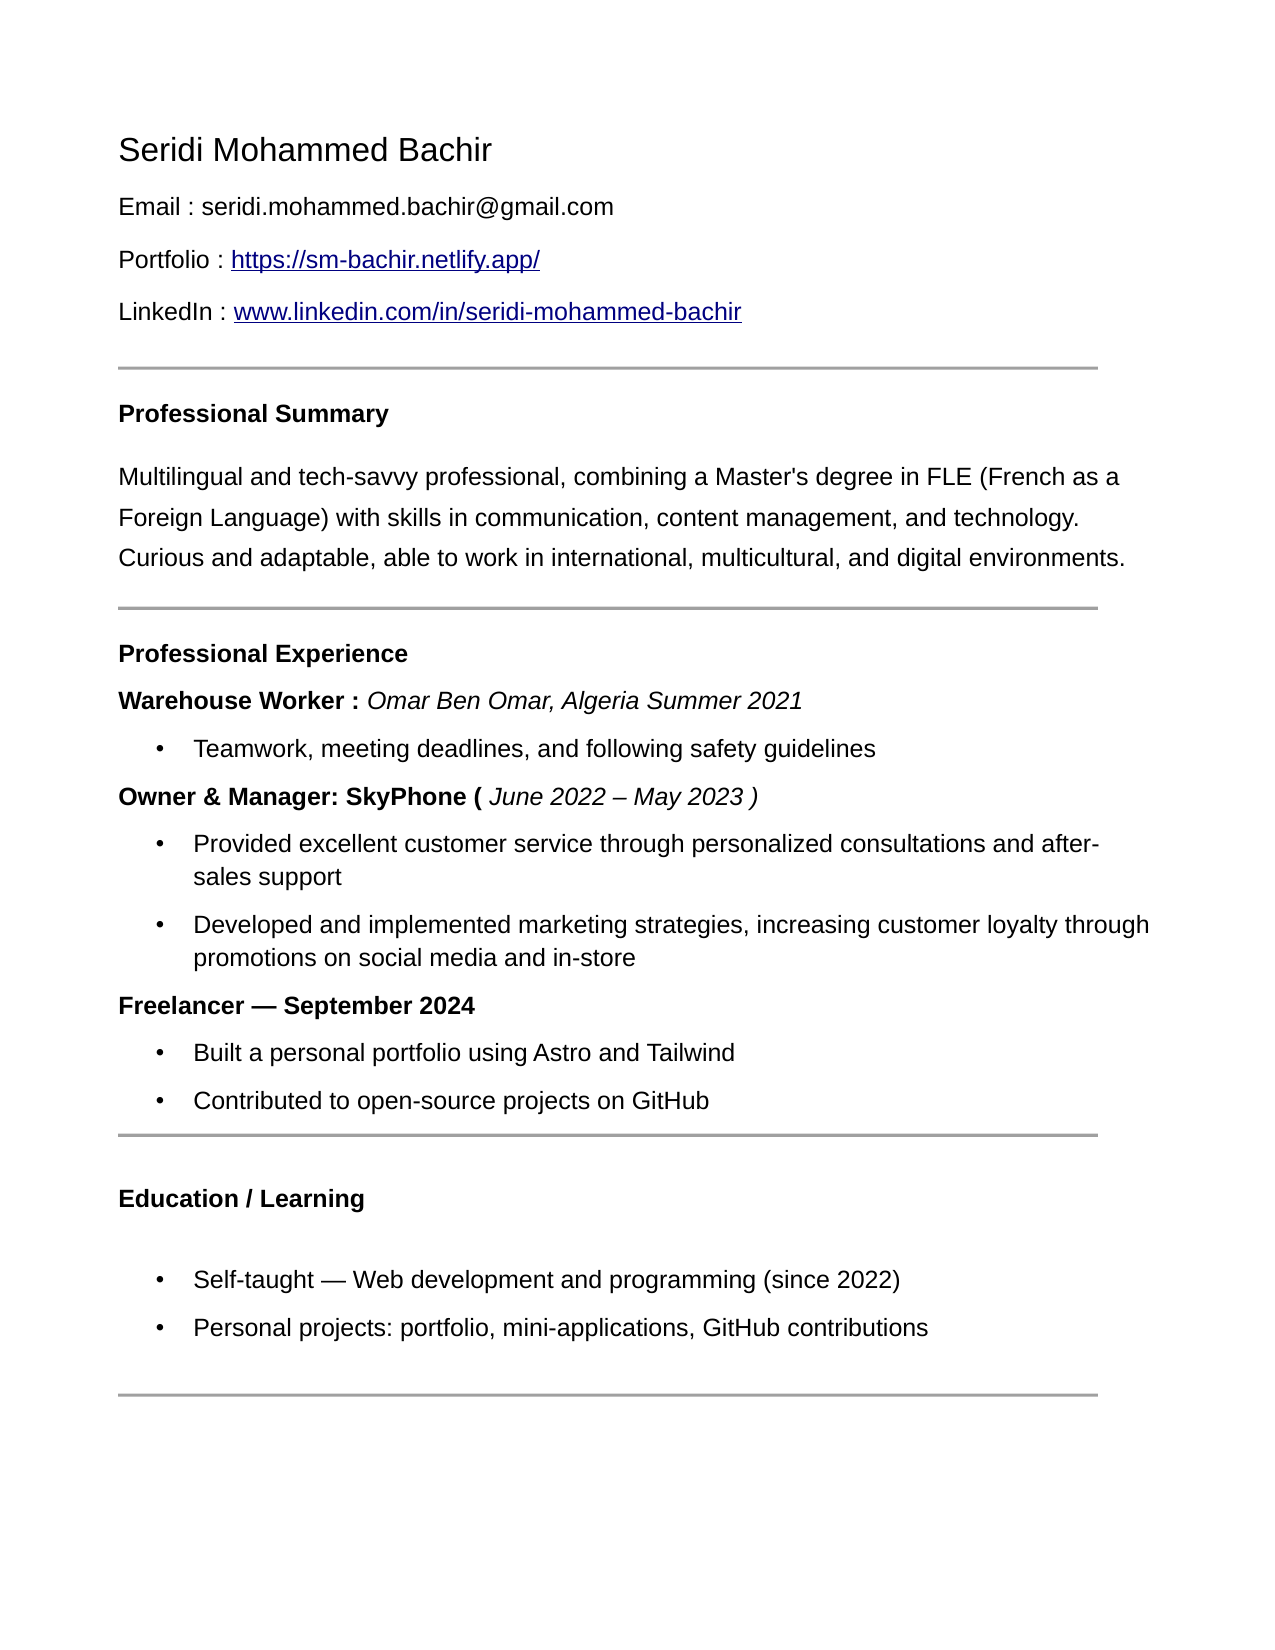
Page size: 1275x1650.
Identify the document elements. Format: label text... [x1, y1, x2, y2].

text Warehouse Worker : Omar Ben Omar, Algeria Summer 2021 [118, 686, 1157, 715]
text Freelancer — September 2024 [118, 991, 1157, 1019]
text Professional Summary [118, 398, 1157, 427]
list Teamwork, meeting deadlines, and following safety guidelines [156, 734, 1157, 763]
text Owner & Manager: SkyPhone ( June 2022 – May 2023 ) [118, 782, 1157, 810]
text Professional Experience [118, 639, 1157, 667]
text Foreign Language) with skills in communication, content management, and technology. [118, 503, 1157, 531]
text Multilingual and tech-savvy professional, combining a Master's degree in FLE (French as a [118, 462, 1157, 491]
text Portfolio : https://sm-bachir.netlify.app/ [118, 245, 1157, 273]
text LinkedIn : www.linkedin.com/in/seridi-mohammed-bachir [118, 297, 1157, 326]
list Built a personal portfolio using Astro and Tailwind [156, 1038, 1157, 1067]
text Curious and adaptable, able to work in international, multicultural, and digital environments. [118, 543, 1157, 572]
text Seridi Mohammed Bachir [118, 130, 1157, 168]
list Developed and implemented marketing strategies, increasing customer loyalty through promotions on social media and in-store [156, 910, 1157, 972]
list Contributed to open-source projects on GitHub [156, 1086, 1157, 1115]
text Education / Learning [118, 1184, 1157, 1246]
text Email : seridi.mohammed.bachir@gmail.com [118, 192, 1157, 221]
list Self-taught — Web development and programming (since 2022) [156, 1265, 1157, 1294]
list Personal projects: portfolio, mini-applications, GitHub contributions [156, 1313, 1157, 1375]
list Provided excellent customer service through personalized consultations and after-sales support [156, 829, 1157, 891]
